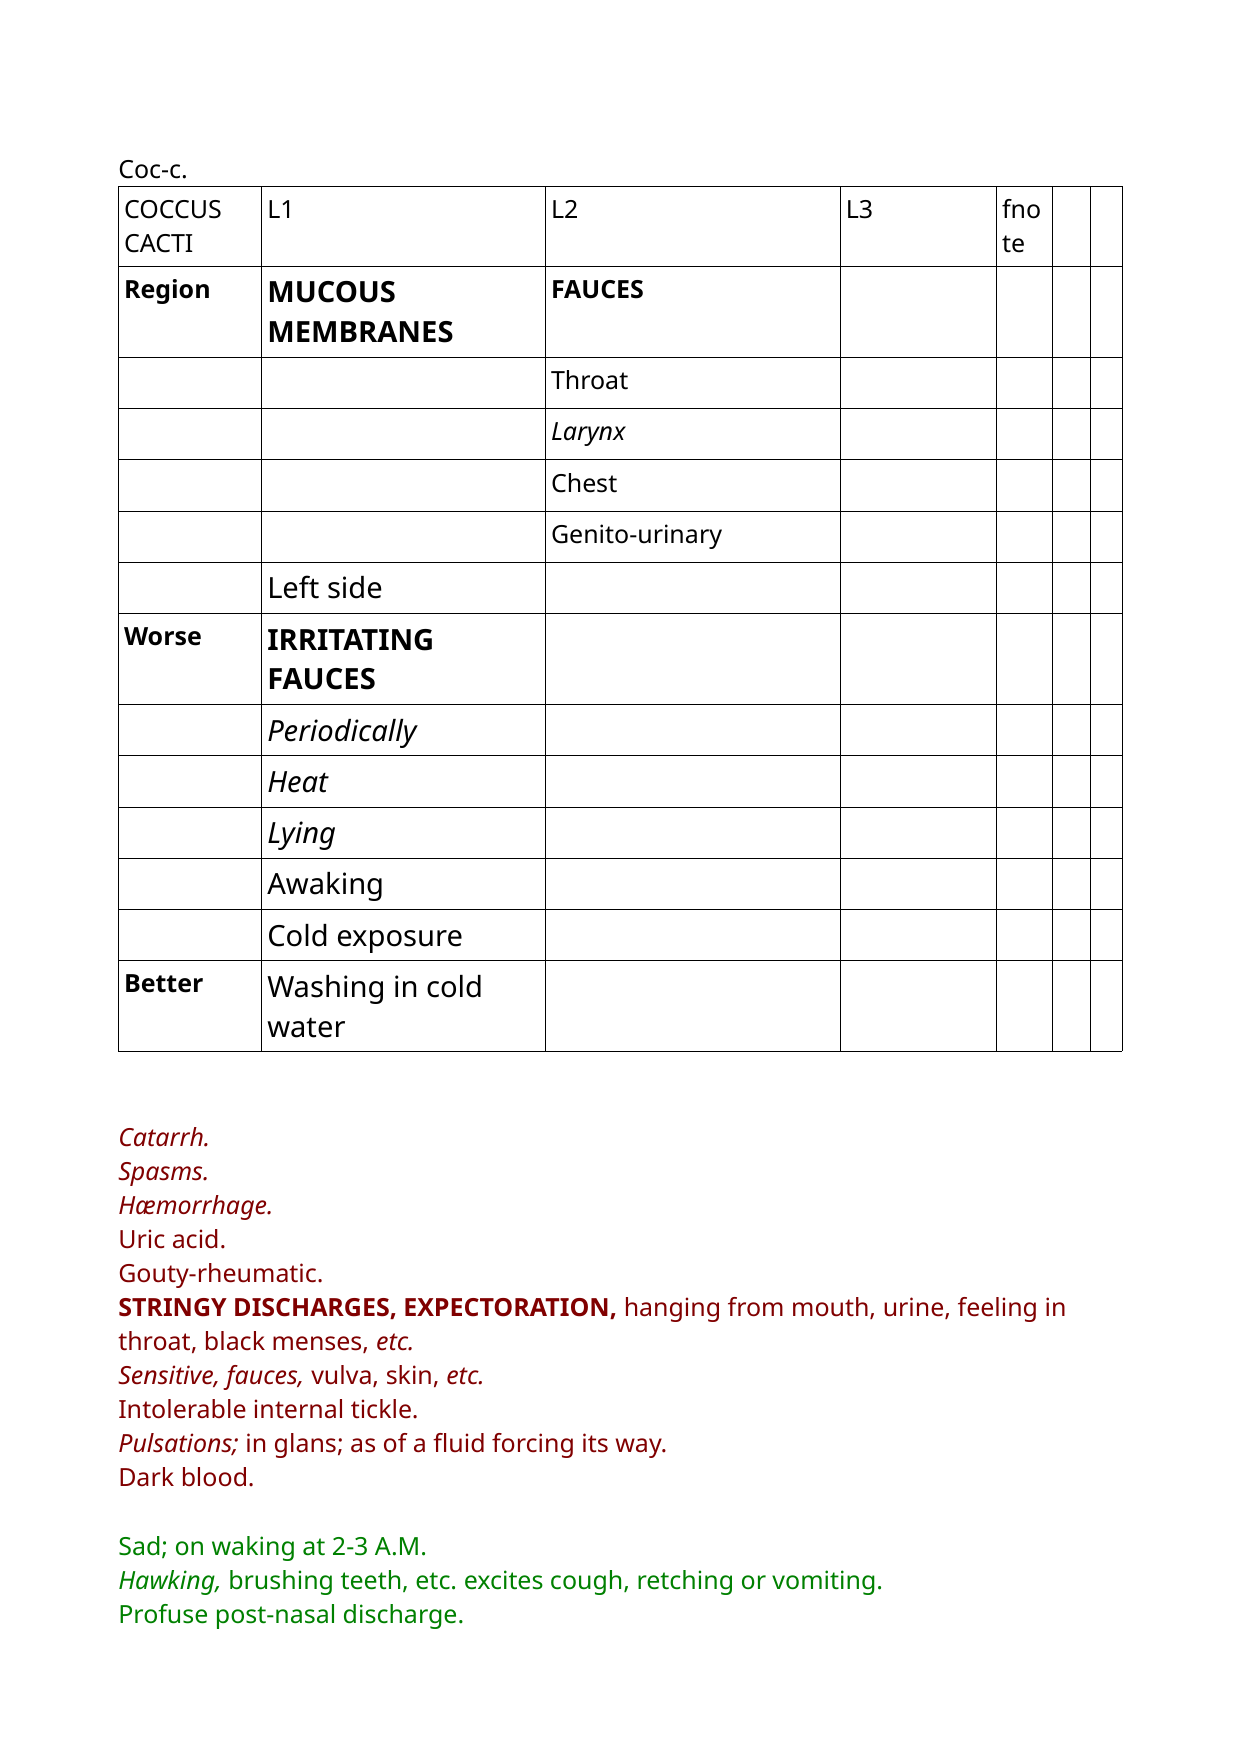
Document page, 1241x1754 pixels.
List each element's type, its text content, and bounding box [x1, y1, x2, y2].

table_cell Awaking [262, 859, 545, 909]
table_cell [841, 910, 996, 960]
table_cell Throat [546, 358, 840, 408]
table_cell IRRITATING FAUCES [262, 614, 545, 704]
table_cell [841, 358, 996, 408]
table_cell [1053, 563, 1090, 613]
table_cell [997, 563, 1052, 613]
table_cell Washing in cold water [262, 961, 545, 1051]
table_cell [1053, 808, 1090, 858]
table_cell [1053, 961, 1090, 1051]
table_cell [997, 756, 1052, 807]
table_cell [1053, 614, 1090, 704]
text Profuse post-nasal discharge. [118, 1596, 1122, 1630]
table_cell [119, 460, 261, 511]
table_cell [1091, 859, 1122, 909]
table_cell [841, 705, 996, 755]
table_cell [1091, 808, 1122, 858]
table_cell Heat [262, 756, 545, 807]
table_cell [546, 961, 840, 1051]
table_cell [841, 267, 996, 357]
table_cell [997, 460, 1052, 511]
table_cell [1091, 512, 1122, 562]
table_cell [997, 409, 1052, 459]
text Gouty-rheumatic. [118, 1256, 1122, 1290]
table_cell [1091, 460, 1122, 511]
table_cell [997, 910, 1052, 960]
table_cell [1091, 563, 1122, 613]
text Spasms. [118, 1153, 1122, 1188]
table_cell [997, 705, 1052, 755]
text Catarrh. [118, 1119, 1122, 1153]
table_cell [546, 808, 840, 858]
table_cell [997, 961, 1052, 1051]
table_cell [1053, 267, 1090, 357]
table_cell [1053, 512, 1090, 562]
table_cell [841, 614, 996, 704]
table_cell [997, 859, 1052, 909]
table_cell [1053, 705, 1090, 755]
text Pulsations; in glans; as of a fluid forcing its way. [118, 1426, 1122, 1460]
table_cell Lying [262, 808, 545, 858]
table_cell MUCOUS MEMBRANES [262, 267, 545, 357]
table_cell Worse [119, 614, 261, 704]
table_cell Larynx [546, 409, 840, 459]
table_header COCCUS CACTI [119, 187, 261, 266]
table_cell [1053, 460, 1090, 511]
text Coc-c. [118, 152, 1122, 186]
table_cell Better [119, 961, 261, 1051]
table_cell [841, 460, 996, 511]
table_cell [997, 808, 1052, 858]
table_cell [119, 358, 261, 408]
table_cell [262, 460, 545, 511]
table_cell [997, 267, 1052, 357]
table_cell [119, 705, 261, 755]
table_cell [119, 409, 261, 459]
table_cell [1091, 756, 1122, 807]
table_cell [262, 358, 545, 408]
table_cell Region [119, 267, 261, 357]
table_cell [119, 563, 261, 613]
table_cell [262, 409, 545, 459]
table_cell Chest [546, 460, 840, 511]
table_cell [1091, 614, 1122, 704]
text Sensitive, fauces, vulva, skin, etc. [118, 1358, 1122, 1392]
table_cell [997, 614, 1052, 704]
table_cell [841, 409, 996, 459]
table_cell [997, 358, 1052, 408]
table_cell [546, 563, 840, 613]
table_cell [1091, 358, 1122, 408]
table_cell [1053, 859, 1090, 909]
table_cell [119, 756, 261, 807]
table_cell [1053, 910, 1090, 960]
table_cell [119, 512, 261, 562]
table_cell [262, 512, 545, 562]
table_cell [1091, 910, 1122, 960]
text Uric acid. [118, 1222, 1122, 1256]
text Hæmorrhage. [118, 1188, 1122, 1222]
table_cell [841, 756, 996, 807]
table_cell [546, 910, 840, 960]
table_cell [546, 859, 840, 909]
table_cell Left side [262, 563, 545, 613]
table_header L2 [546, 187, 840, 266]
table_cell [546, 756, 840, 807]
table_cell [1053, 358, 1090, 408]
text Intolerable internal tickle. [118, 1392, 1122, 1426]
text Dark blood. [118, 1460, 1122, 1494]
table_header L3 [841, 187, 996, 266]
text Sad; on waking at 2-3 A.M. [118, 1528, 1122, 1562]
table_cell [1053, 409, 1090, 459]
table_cell Cold exposure [262, 910, 545, 960]
table_cell [841, 859, 996, 909]
table_cell [119, 808, 261, 858]
table_header [1053, 187, 1090, 266]
table_cell [1053, 756, 1090, 807]
text STRINGY DISCHARGES, EXPECTORATION, hanging from mouth, urine, feeling in throat, black menses, etc. [118, 1290, 1122, 1358]
table_cell [119, 910, 261, 960]
table_cell [997, 512, 1052, 562]
table_cell [1091, 961, 1122, 1051]
table_cell [119, 859, 261, 909]
table_header L1 [262, 187, 545, 266]
table_cell [841, 512, 996, 562]
table_cell [841, 808, 996, 858]
text Hawking, brushing teeth, etc. excites cough, retching or vomiting. [118, 1562, 1122, 1596]
table_cell [841, 563, 996, 613]
table_header fnote [997, 187, 1052, 266]
table_cell [546, 614, 840, 704]
table_cell [546, 705, 840, 755]
table_cell Periodically [262, 705, 545, 755]
table_cell FAUCES [546, 267, 840, 357]
table_header [1091, 187, 1122, 266]
table_cell [1091, 409, 1122, 459]
table_cell [841, 961, 996, 1051]
table_cell [1091, 267, 1122, 357]
table_cell [1091, 705, 1122, 755]
table_cell Genito-urinary [546, 512, 840, 562]
